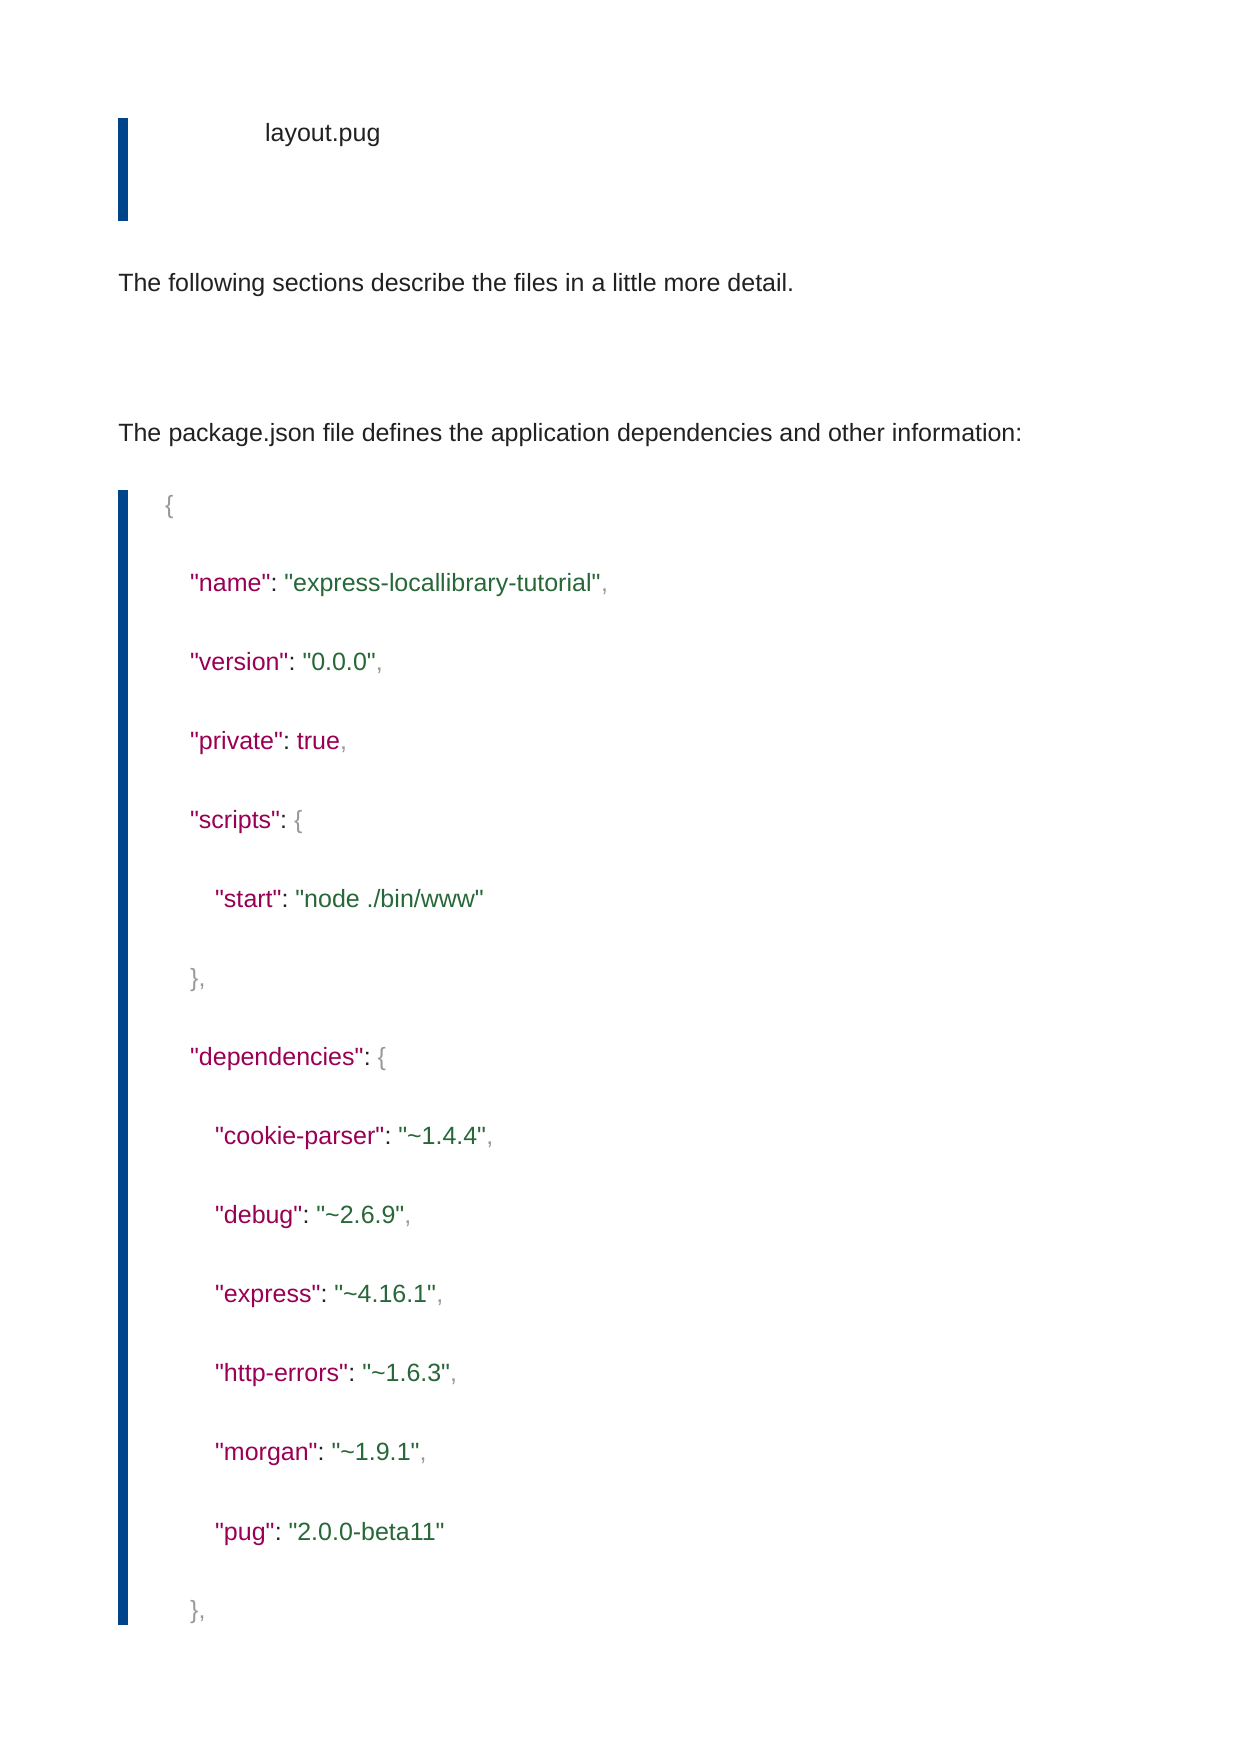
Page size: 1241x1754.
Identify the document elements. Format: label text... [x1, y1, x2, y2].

text layout.pug [128, 118, 1122, 148]
text "debug": "~2.6.9", [128, 1200, 1122, 1230]
text "start": "node ./bin/www" [128, 884, 1122, 914]
text "version": "0.0.0", [128, 647, 1122, 676]
text The package.json file defines the application dependencies and other information: [118, 418, 1122, 447]
subtitle package.json [118, 340, 1122, 374]
text "name": "express-locallibrary-tutorial", [128, 568, 1122, 597]
text The following sections describe the files in a little more detail. [118, 268, 1122, 296]
text }, [128, 1596, 1122, 1625]
text "dependencies": { [128, 1042, 1122, 1072]
text "http-errors": "~1.6.3", [128, 1358, 1122, 1388]
text "private": true, [128, 726, 1122, 756]
text "express": "~4.16.1", [128, 1279, 1122, 1309]
text }, [128, 963, 1122, 993]
text "morgan": "~1.9.1", [128, 1437, 1122, 1467]
text "cookie-parser": "~1.4.4", [128, 1121, 1122, 1151]
text "pug": "2.0.0-beta11" [128, 1516, 1122, 1546]
text { [128, 490, 1122, 519]
text "scripts": { [128, 805, 1122, 834]
